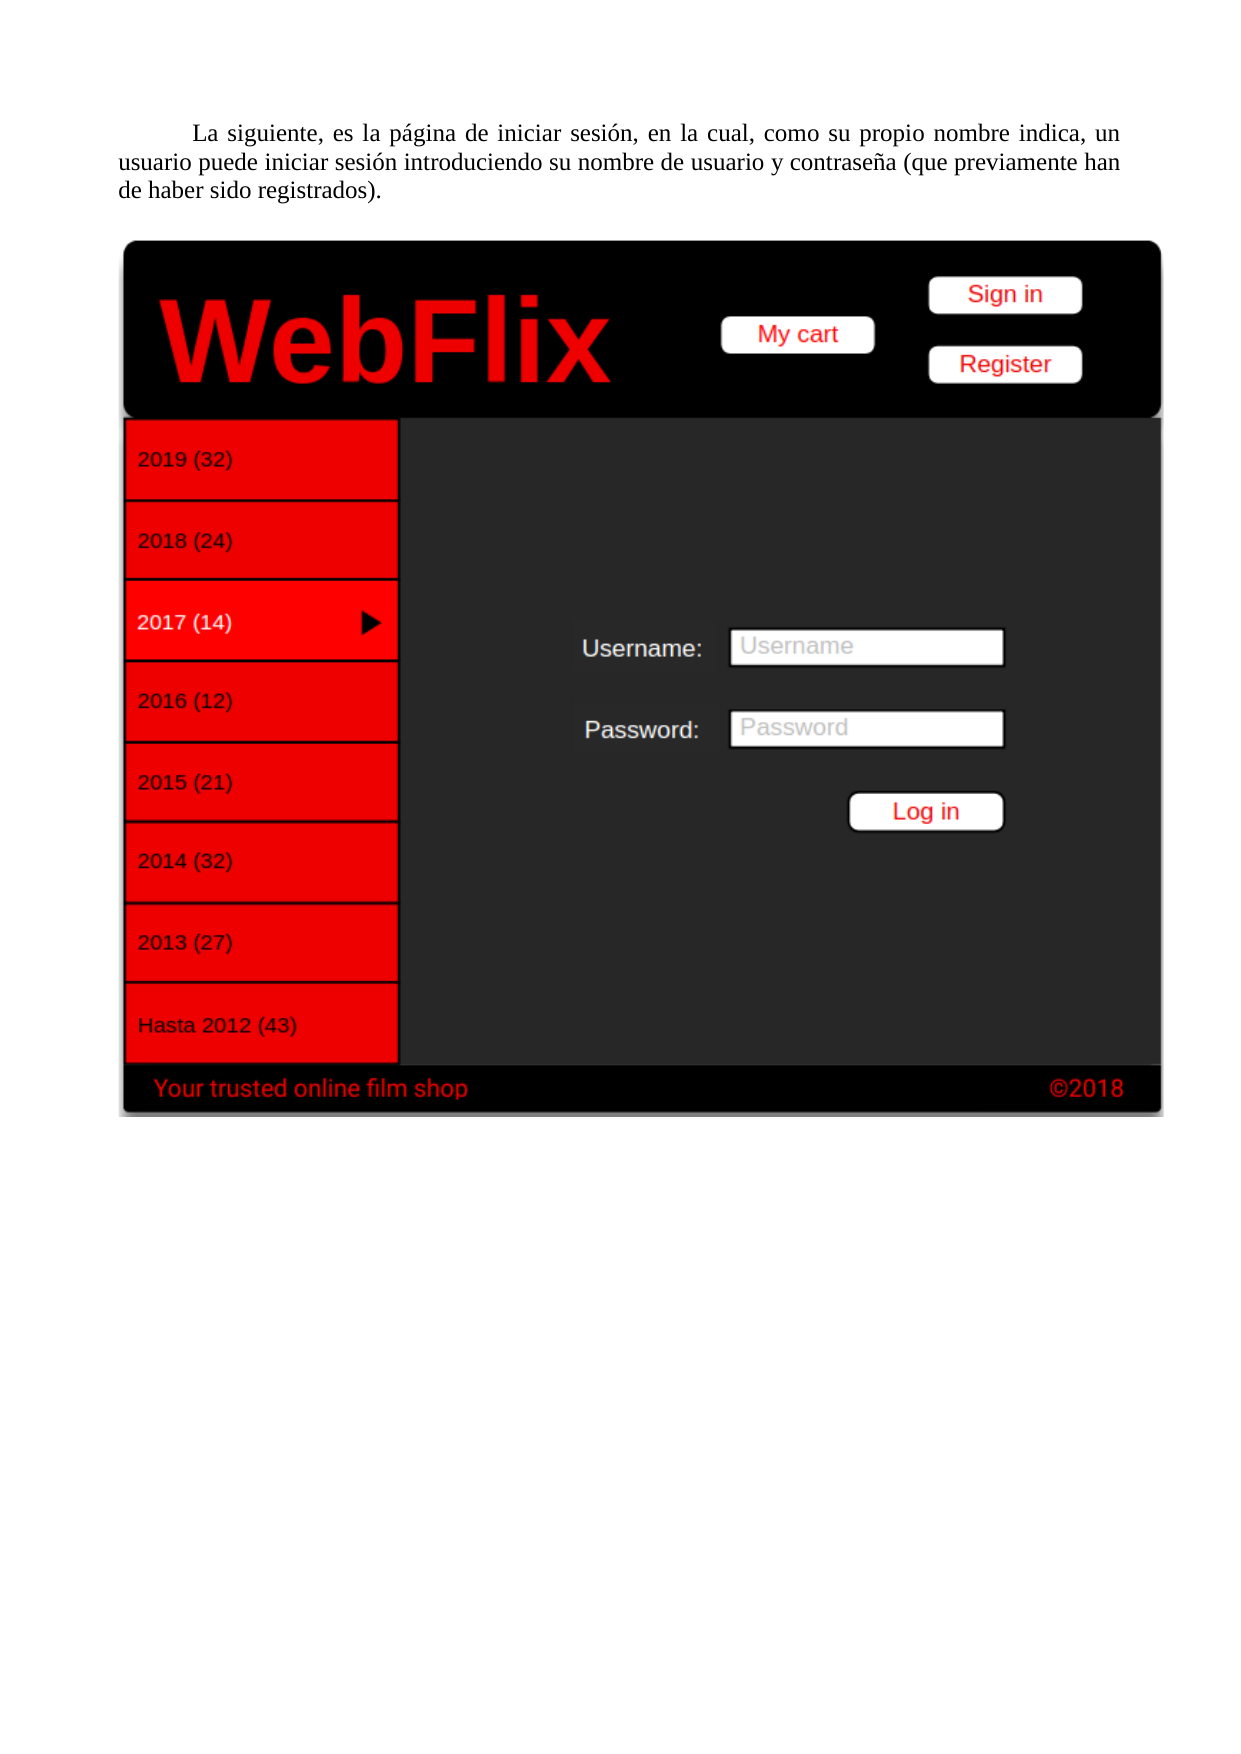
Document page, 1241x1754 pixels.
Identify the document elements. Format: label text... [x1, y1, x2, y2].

text La siguiente, es la página de iniciar sesión, en la cual, como su propio nombre indica, un usuario puede iniciar sesión introduciendo su nombre de usuario y contraseña (que previamente han de haber sido registrados). [118, 118, 1122, 204]
picture [118, 238, 1164, 1117]
